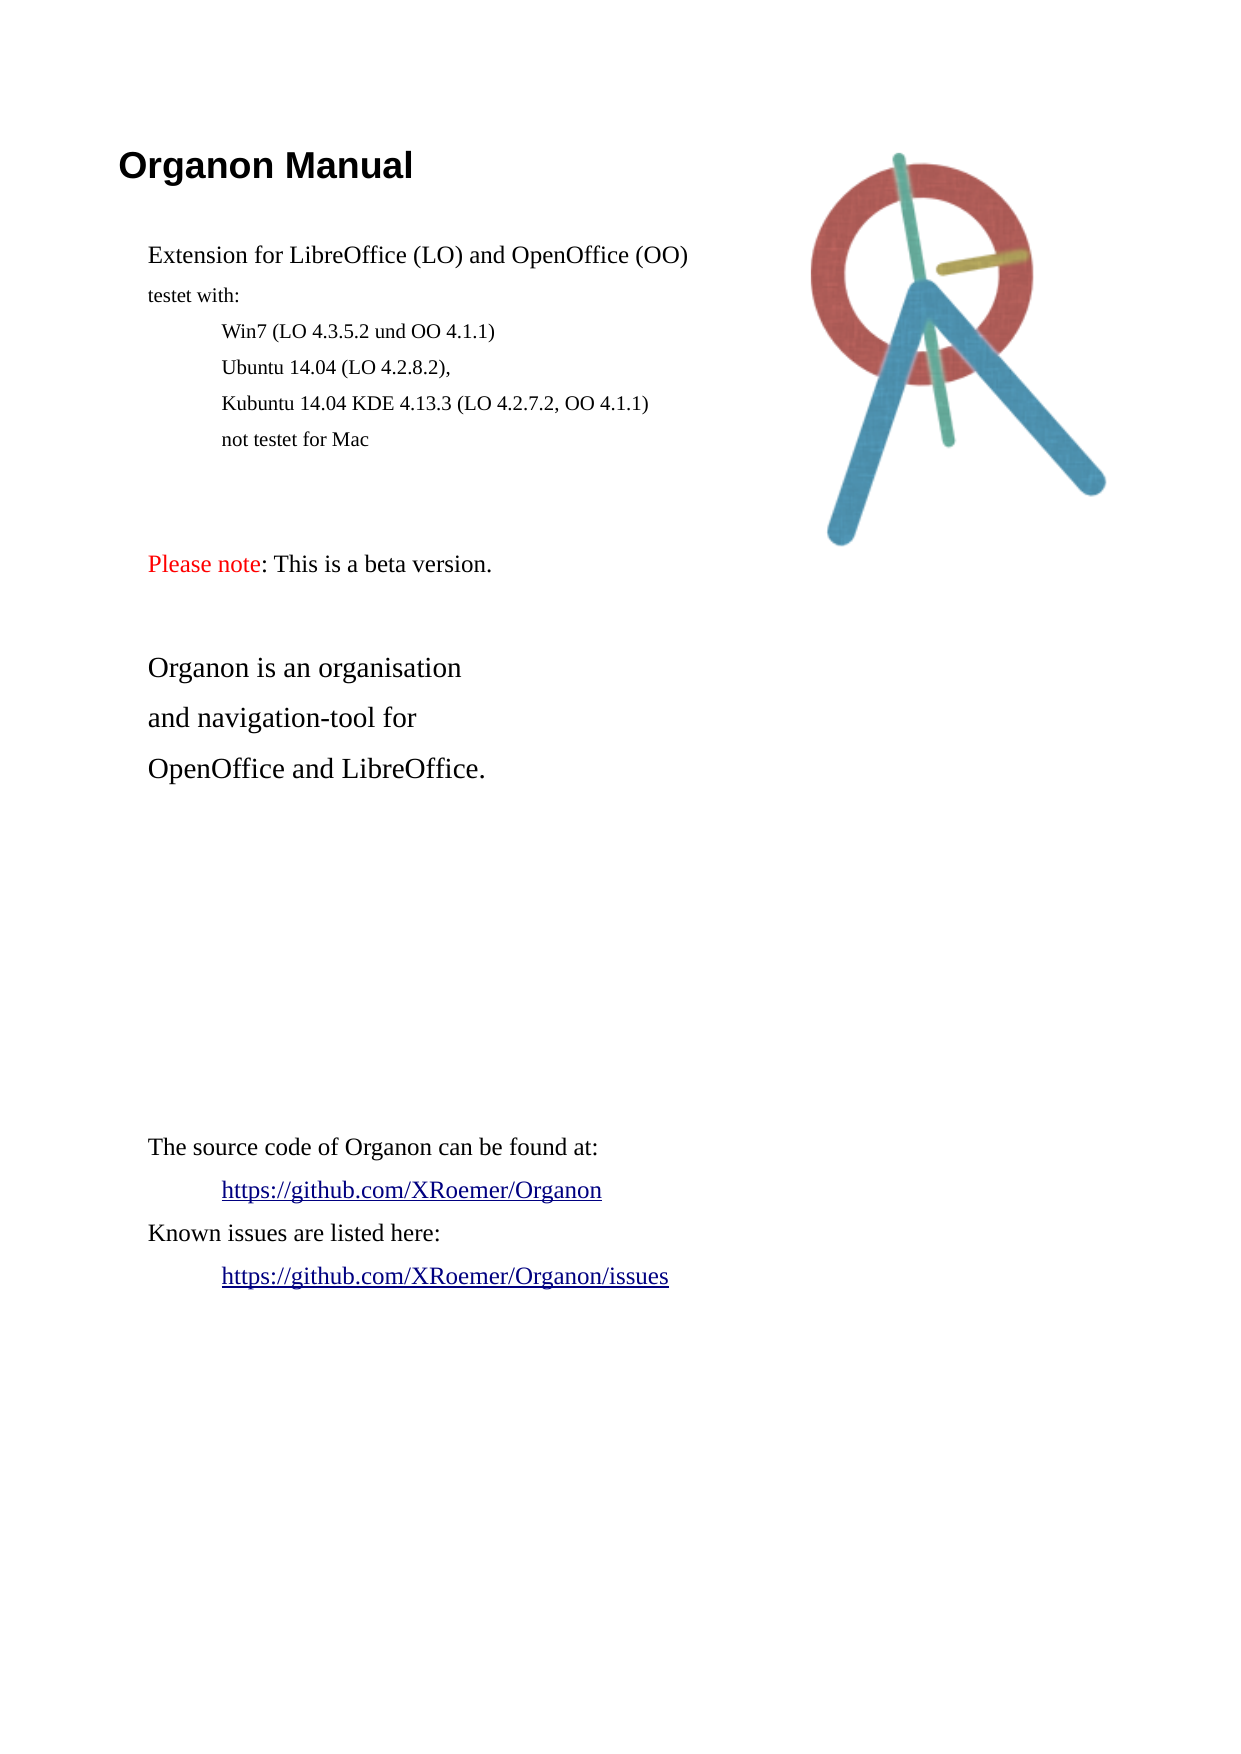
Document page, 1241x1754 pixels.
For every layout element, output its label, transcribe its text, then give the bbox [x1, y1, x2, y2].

text https://github.com/XRoemer/Organon/issues [148, 1261, 1122, 1290]
subtitle Organon Manual [118, 143, 1122, 186]
picture [817, 269, 1122, 283]
text Please note: This is a beta version. [148, 549, 1122, 578]
picture [817, 415, 1122, 427]
text Extension for LibreOffice (LO) and OpenOffice (OO) [148, 240, 1122, 269]
text Known issues are listed here: [148, 1218, 1122, 1247]
text testet with: [148, 283, 1122, 307]
text Kubuntu 14.04 KDE 4.13.3 (LO 4.2.7.2, OO 4.1.1) [148, 391, 1122, 415]
picture [817, 451, 1122, 531]
picture [817, 186, 1122, 240]
text Ubuntu 14.04 (LO 4.2.8.2), [148, 355, 1122, 379]
text OpenOffice and LibreOffice. [148, 751, 1122, 784]
text https://github.com/XRoemer/Organon [148, 1175, 1122, 1204]
text and navigation-tool for [148, 701, 1122, 734]
picture [817, 343, 1122, 355]
picture [817, 307, 1122, 319]
text The source code of Organon can be found at: [148, 1132, 1122, 1161]
picture [817, 379, 1122, 391]
text Organon is an organisation [148, 650, 1122, 684]
text Win7 (LO 4.3.5.2 und OO 4.1.1) [148, 319, 1122, 343]
text not testet for Mac [148, 427, 1122, 451]
